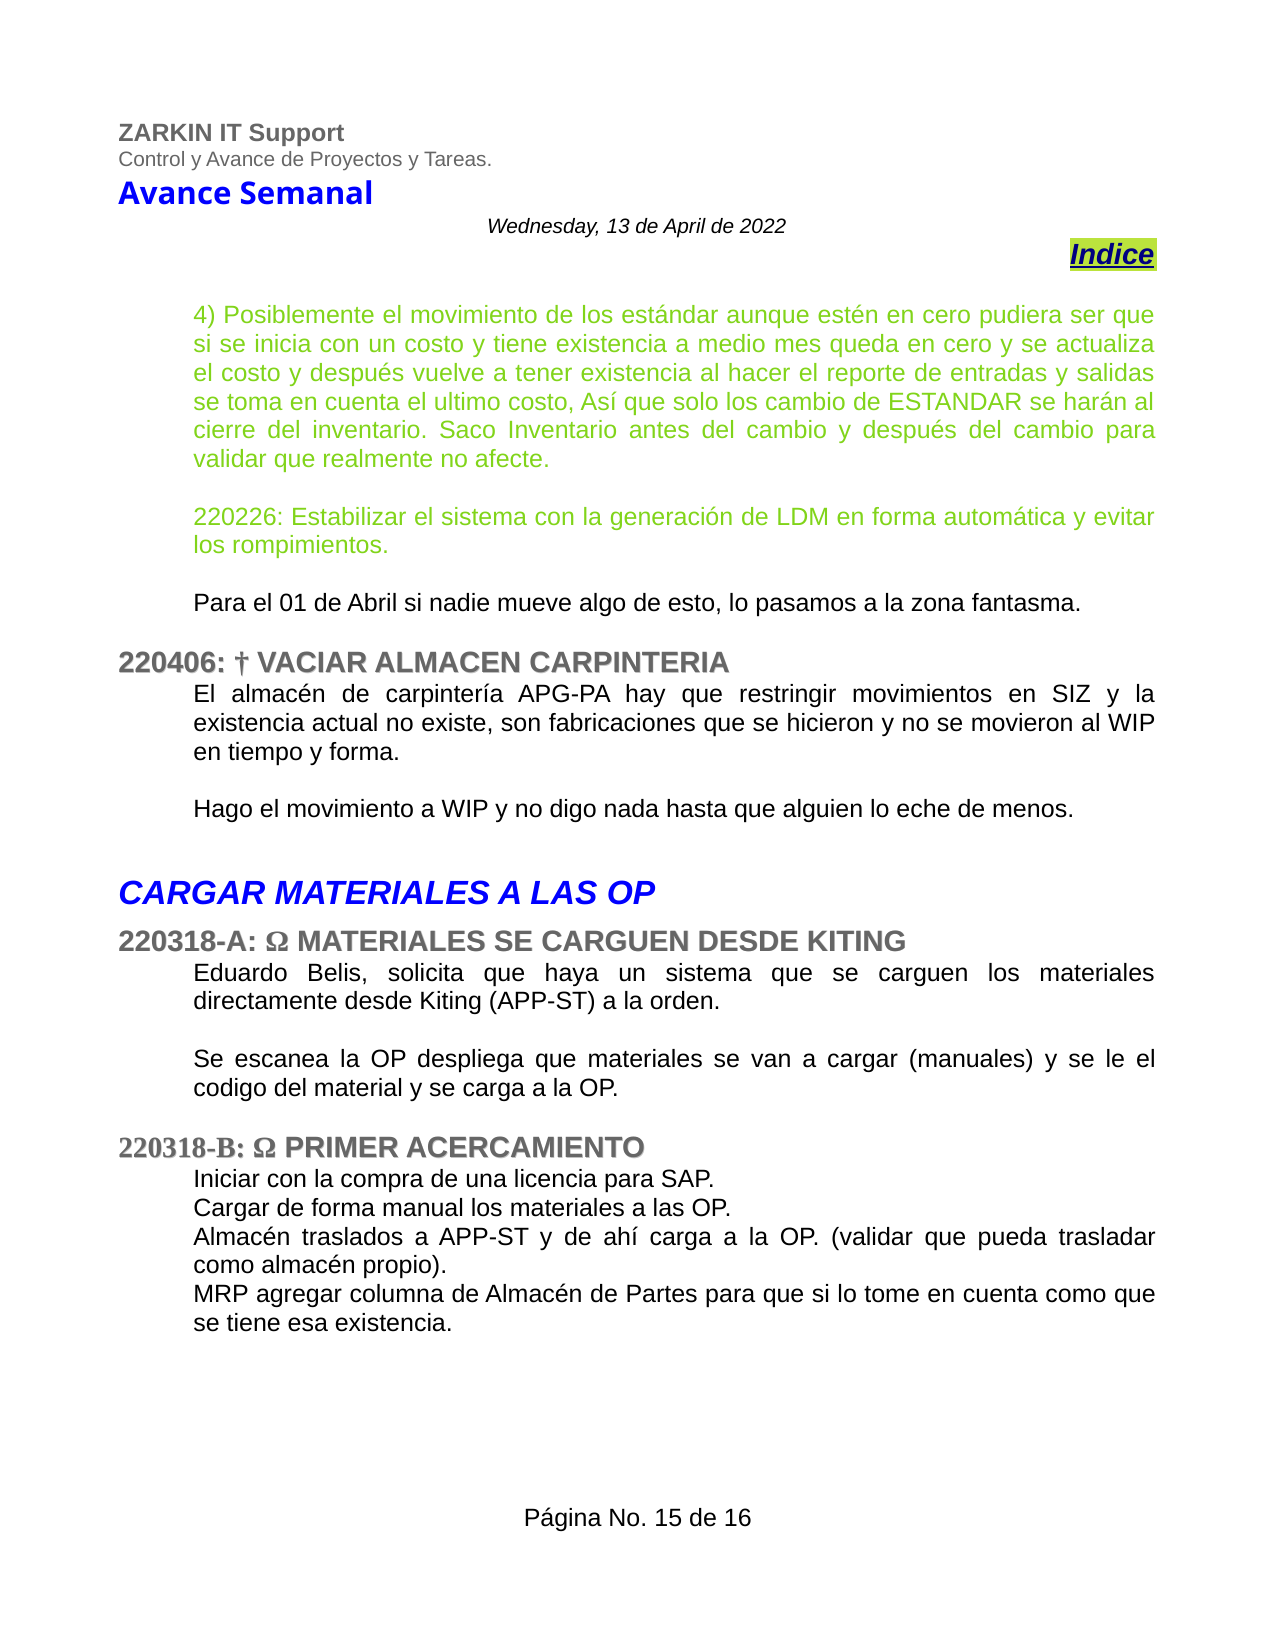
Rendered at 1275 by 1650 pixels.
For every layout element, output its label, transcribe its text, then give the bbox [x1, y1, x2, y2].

subtitle CARGAR MATERIALES A LAS OP [118, 873, 1157, 911]
subtitle 220318-B: Ω PRIMER ACERCAMIENTO [118, 1130, 1157, 1164]
text Eduardo Belis, solicita que haya un sistema que se carguen los materiales directamente desde Kiting (APP-ST) a la orden. [193, 958, 1157, 1015]
text Almacén traslados a APP-ST y de ahí carga a la OP. (validar que pueda trasladar como almacén propio). [193, 1221, 1157, 1279]
text Iniciar con la compra de una licencia para SAP. [193, 1164, 1157, 1193]
text Para el 01 de Abril si nadie mueve algo de esto, lo pasamos a la zona fantasma. [193, 588, 1157, 617]
subtitle 220318-A: Ω MATERIALES SE CARGUEN DESDE KITING [118, 924, 1157, 958]
text Se escanea la OP despliega que materiales se van a cargar (manuales) y se le el codigo del material y se carga a la OP. [193, 1044, 1157, 1101]
text 220226: Estabilizar el sistema con la generación de LDM en forma automática y evitar los rompimientos. [193, 502, 1157, 559]
text Hago el movimiento a WIP y no digo nada hasta que alguien lo eche de menos. [193, 794, 1157, 823]
subtitle 220406: † VACIAR ALMACEN CARPINTERIA [118, 645, 1157, 679]
text MRP agregar columna de Almacén de Partes para que si lo tome en cuenta como que se tiene esa existencia. [193, 1279, 1157, 1336]
text El almacén de carpintería APG-PA hay que restringir movimientos en SIZ y la existencia actual no existe, son fabricaciones que se hicieron y no se movieron al WIP en tiempo y forma. [193, 679, 1157, 766]
text 4) Posiblemente el movimiento de los estándar aunque estén en cero pudiera ser que si se inicia con un costo y tiene existencia a medio mes queda en cero y se actualiza el costo y después vuelve a tener existencia al hacer el reporte de entradas y salidas se toma en cuenta el ultimo costo, Así que solo los cambio de ESTANDAR se harán al cierre del inventario. Saco Inventario antes del cambio y después del cambio para validar que realmente no afecte. [193, 300, 1157, 473]
text Cargar de forma manual los materiales a las OP. [193, 1193, 1157, 1221]
